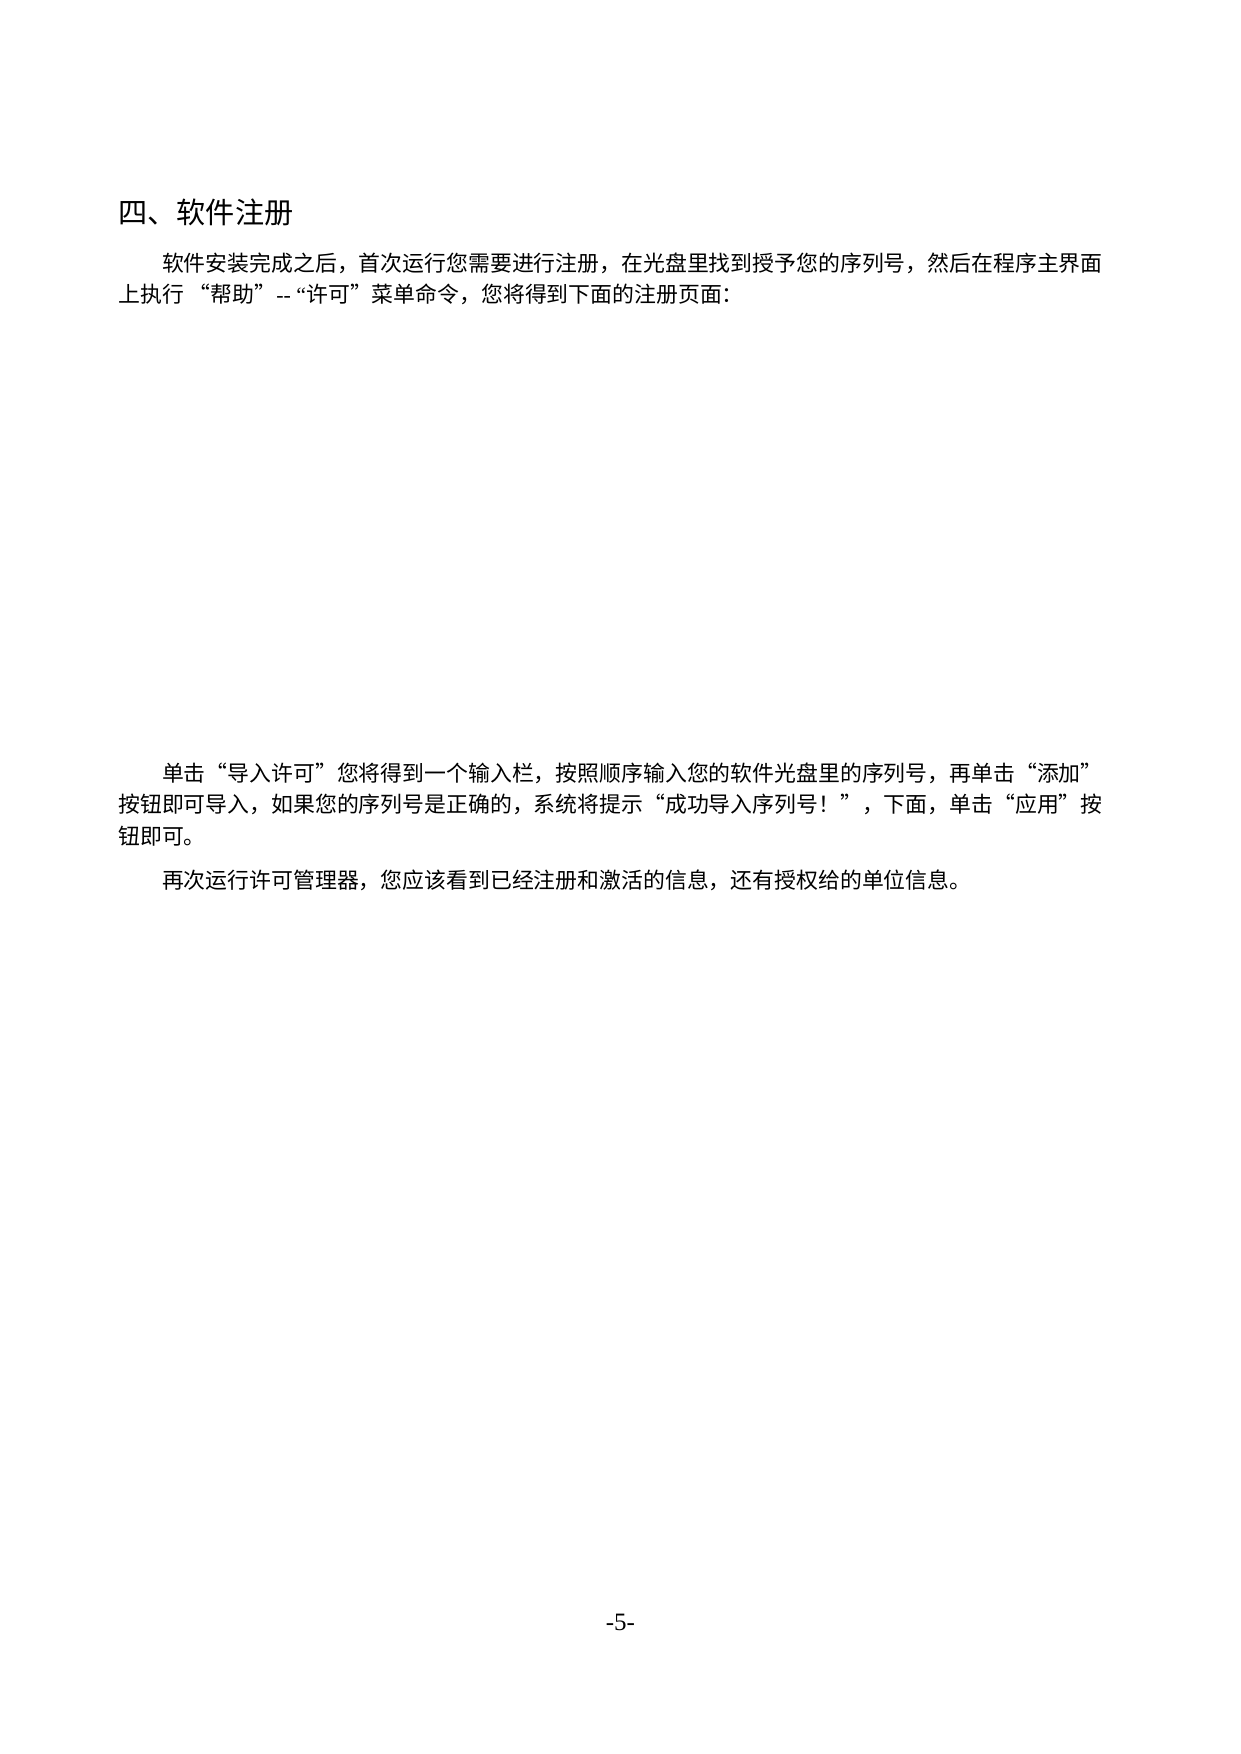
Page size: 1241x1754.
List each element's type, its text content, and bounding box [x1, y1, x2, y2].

text 单击“导入许可”您将得到一个输入栏，按照顺序输入您的软件光盘里的序列号，再单击“添加”按钮即可导入，如果您的序列号是正确的，系统将提示“成功导入序列号！”，下面，单击“应用”按钮即可。 [118, 756, 1122, 851]
text 再次运行许可管理器，您应该看到已经注册和激活的信息，还有授权给的单位信息。 [118, 863, 1122, 895]
text 软件安装完成之后，首次运行您需要进行注册，在光盘里找到授予您的序列号，然后在程序主界面上执行 “帮助”-- “许可”菜单命令，您将得到下面的注册页面： [118, 244, 1122, 309]
subtitle 四、软件注册 [118, 189, 1122, 231]
